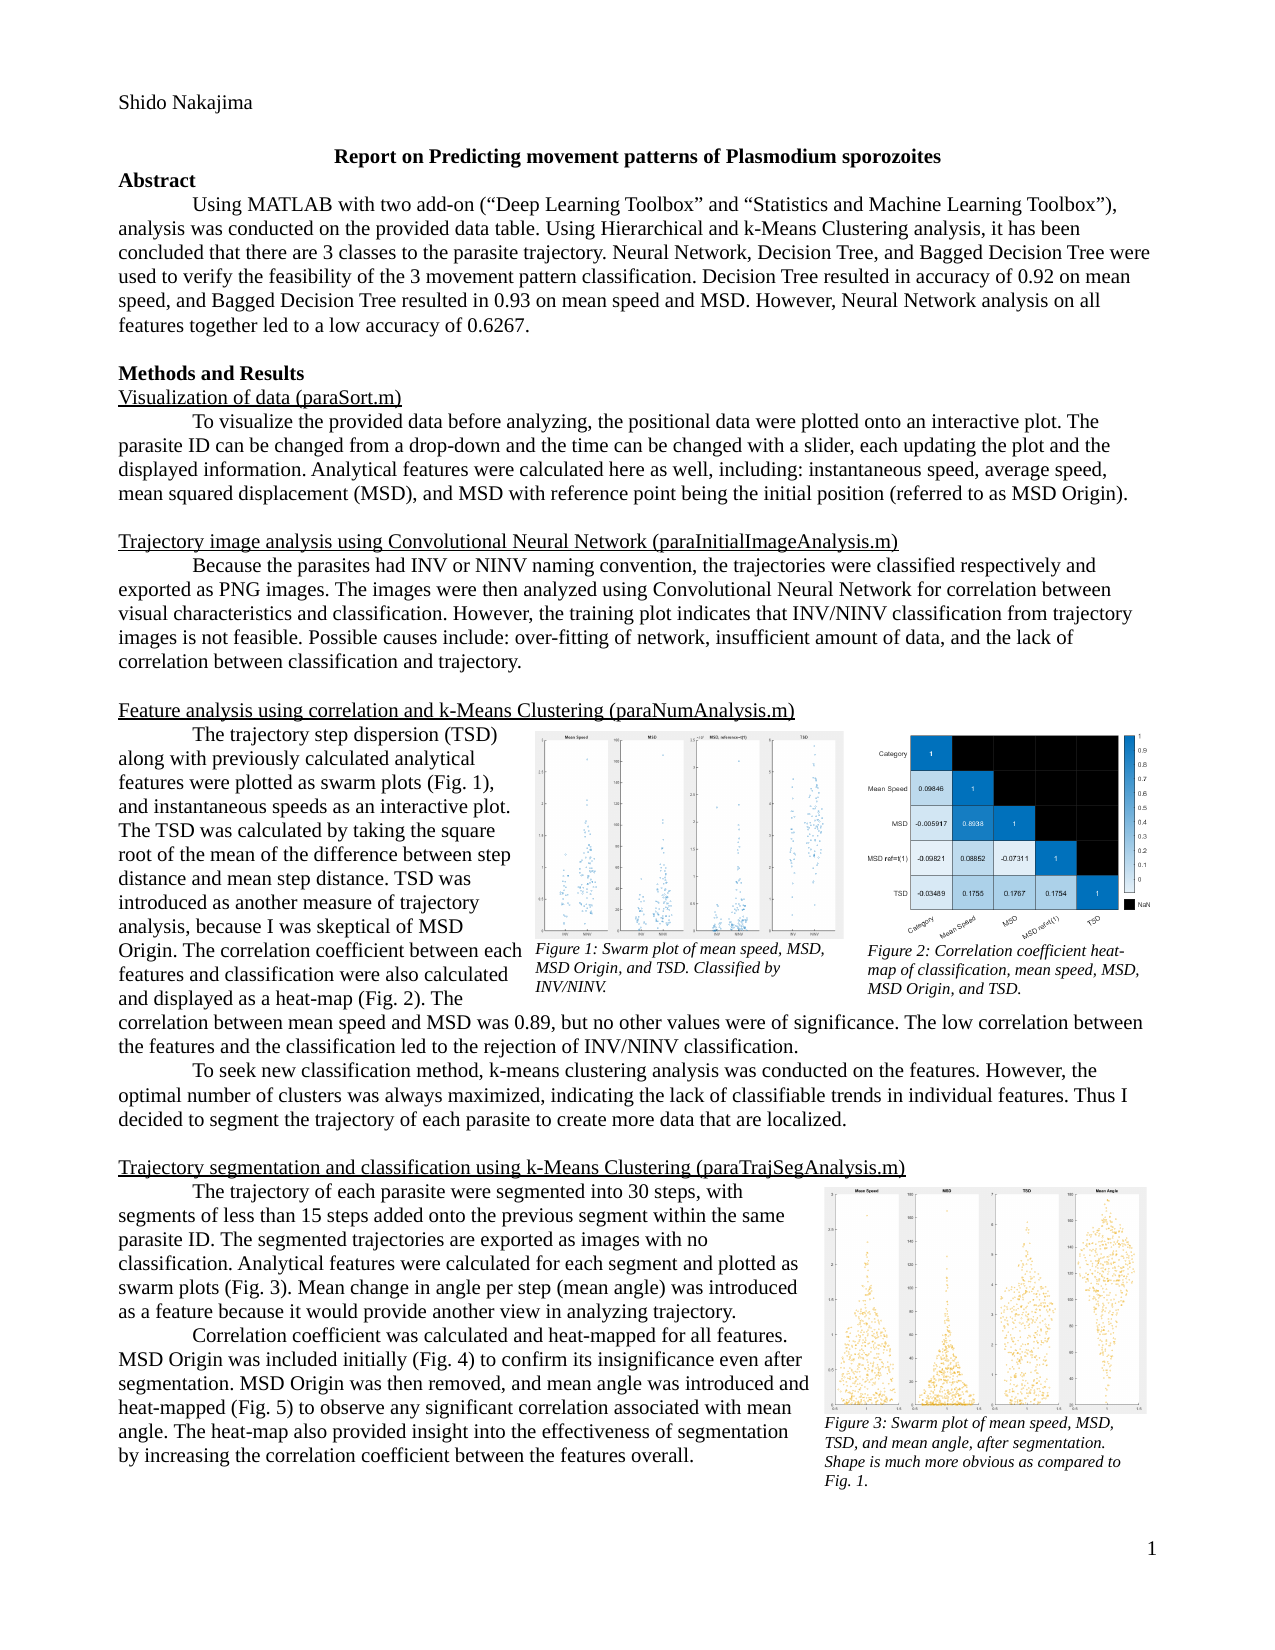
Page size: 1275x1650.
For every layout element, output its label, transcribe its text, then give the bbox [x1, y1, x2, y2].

text Figure 3: Swarm plot of mean speed, MSD, TSD, and mean angle, after segmentation. Shape is much more obvious as compared to Fig. 1. [824, 1414, 1147, 1490]
text Trajectory image analysis using Convolutional Neural Network (paraInitialImageAnalysis.m) [118, 529, 1157, 553]
text Abstract [118, 168, 1157, 192]
picture [824, 1187, 1147, 1414]
text Figure 1: Swarm plot of mean speed, MSD, MSD Origin, and TSD. Classified by INV/NINV. [535, 746, 843, 996]
text Using MATLAB with two add-on (“Deep Learning Toolbox” and “Statistics and Machine Learning Toolbox”), analysis was conducted on the provided data table. Using Hierarchical and k-Means Clustering analysis, it has been concluded that there are 3 classes to the parasite trajectory. Neural Network, Decision Tree, and Bagged Decision Tree were used to verify the feasibility of the 3 movement pattern classification. Decision Tree resulted in accuracy of 0.92 on mean speed, and Bagged Decision Tree resulted in 0.93 on mean speed and MSD. However, Neural Network analysis on all features together led to a low accuracy of 0.6267. [118, 192, 1157, 337]
text To seek new classification method, k-means clustering analysis was conducted on the features. However, the optimal number of clusters was always maximized, indicating the lack of classifiable trends in individual features. Thus I decided to segment the trajectory of each parasite to create more data that are localized. [118, 1058, 1157, 1131]
text Trajectory segmentation and classification using k-Means Clustering (paraTrajSegAnalysis.m) [118, 1155, 1157, 1179]
picture [815, 731, 844, 939]
text To visualize the provided data before analyzing, the positional data were plotted onto an interactive plot. The parasite ID can be changed from a drop-down and the time can be changed with a slider, each updating the plot and the displayed information. Analytical features were calculated here as well, including: instantaneous speed, average speed, mean squared displacement (MSD), and MSD with reference point being the initial position (referred to as MSD Origin). [118, 409, 1157, 505]
text Methods and Results [118, 361, 1157, 385]
text Report on Predicting movement patterns of Plasmodium sporozoites [118, 144, 1157, 168]
text The trajectory step dispersion (TSD) along with previously calculated analytical features were plotted as swarm plots (Fig. 1), and instantaneous speeds as an interactive plot. The TSD was calculated by taking the square root of the mean of the difference between step distance and mean step distance. TSD was introduced as another measure of trajectory analysis, because I was skeptical of MSD Origin. The correlation coefficient between each features and classification were also calculated and displayed as a heat-map (Fig. 2). The correlation between mean speed and MSD was 0.89, but no other values were of significance. The low correlation between the features and the classification led to the rejection of INV/NINV classification. [118, 722, 1164, 1058]
picture [867, 728, 1153, 941]
text Because the parasites had INV or NINV naming convention, the trajectories were classified respectively and exported as PNG images. The images were then analyzed using Convolutional Neural Network for correlation between visual characteristics and classification. However, the training plot indicates that INV/NINV classification from trajectory images is not feasible. Possible causes include: over-fitting of network, insufficient amount of data, and the lack of correlation between classification and trajectory. [118, 553, 1157, 673]
text Correlation coefficient was calculated and heat-mapped for all features. MSD Origin was included initially (Fig. 4) to confirm its insignificance even after segmentation. MSD Origin was then removed, and mean angle was introduced and heat-mapped (Fig. 5) to observe any significant correlation associated with mean angle. The heat-map also provided insight into the effectiveness of segmentation by increasing the correlation coefficient between the features overall. [118, 1323, 812, 1467]
text Feature analysis using correlation and k-Means Clustering (paraNumAnalysis.m) [118, 697, 1157, 722]
text The trajectory of each parasite were segmented into 30 steps, with segments of less than 15 steps added onto the previous segment within the same parasite ID. The segmented trajectories are exported as images with no classification. Analytical features were calculated for each segment and plotted as swarm plots (Fig. 3). Mean change in angle per step (mean angle) was introduced as a feature because it would provide another view in analyzing trajectory. [118, 1179, 1159, 1502]
text Figure 2: Correlation coefficient heat-map of classification, mean speed, MSD, MSD Origin, and TSD. [867, 941, 1152, 998]
text Visualization of data (paraSort.m) [118, 385, 1157, 409]
